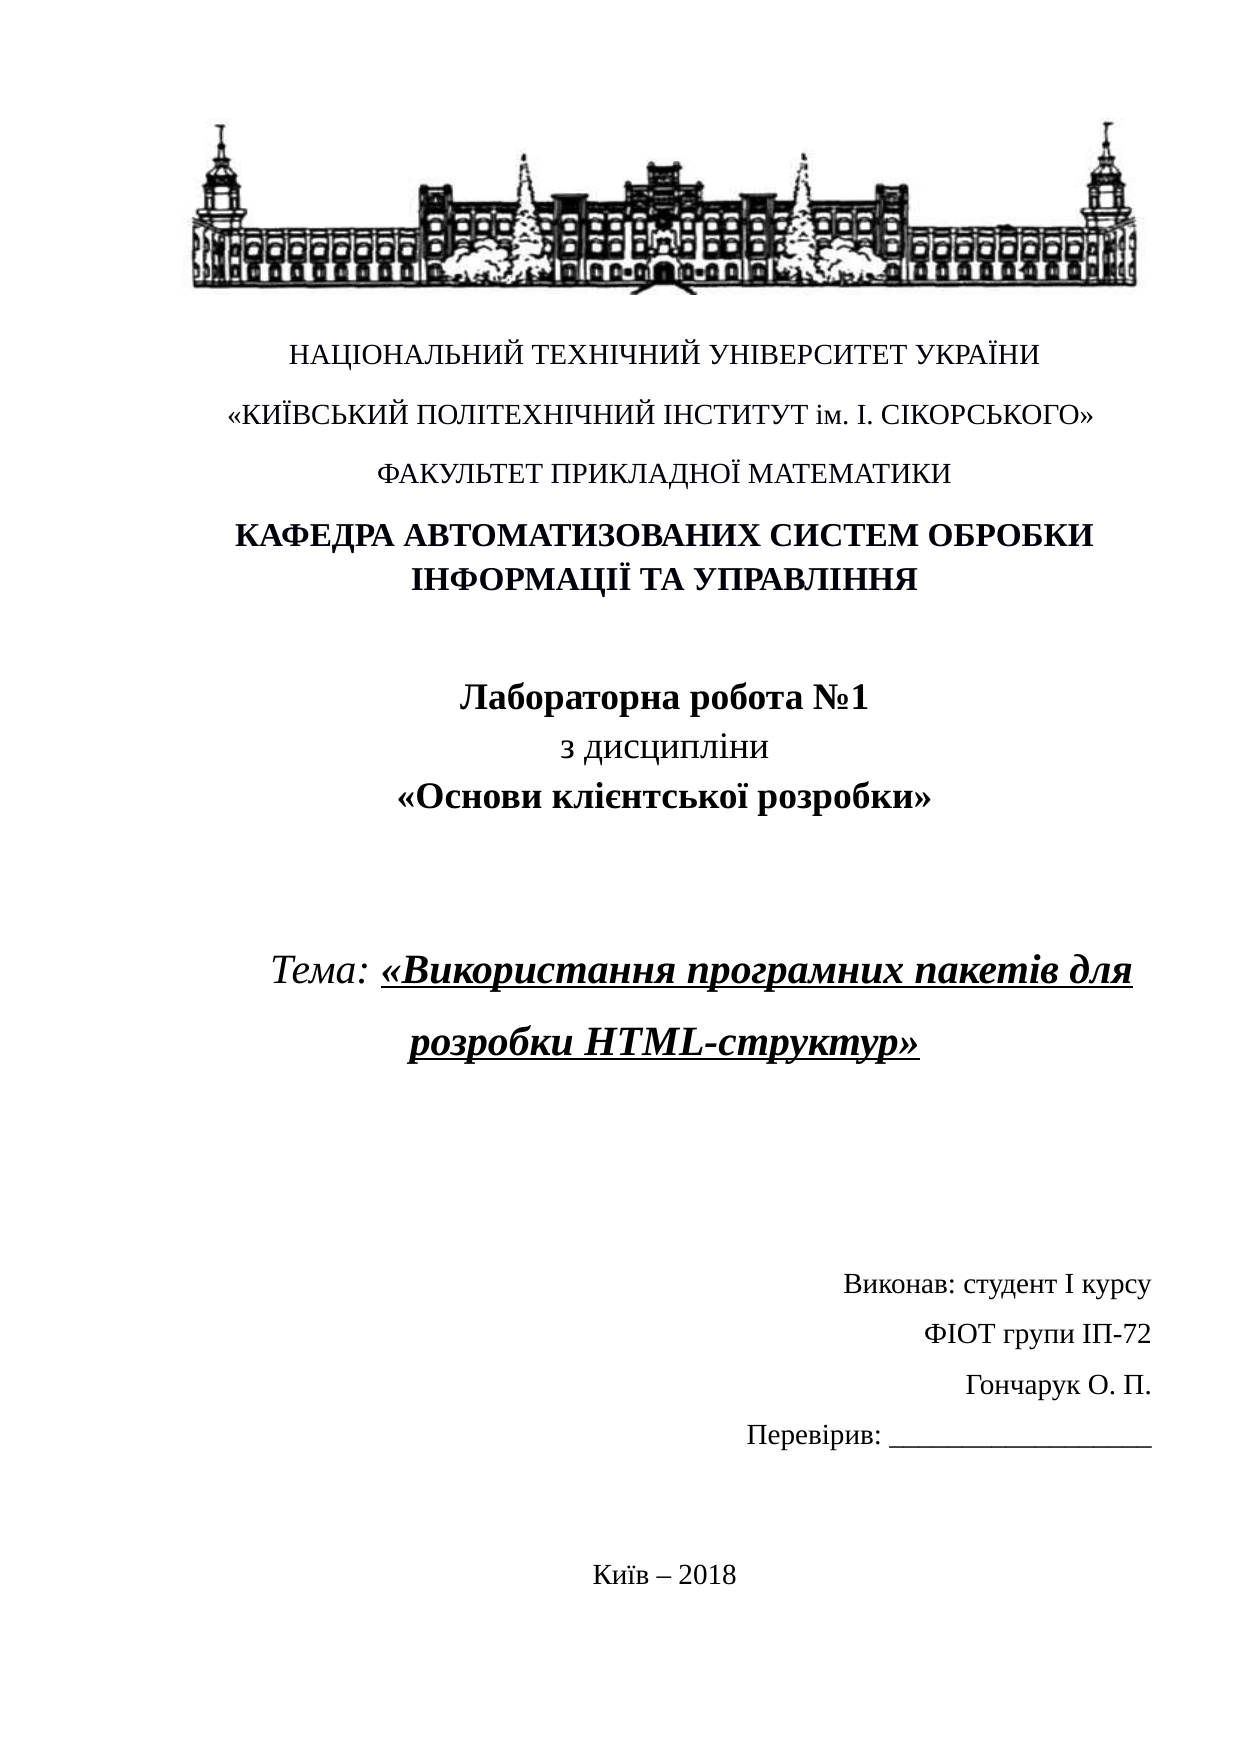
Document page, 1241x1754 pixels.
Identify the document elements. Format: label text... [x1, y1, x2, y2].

text Київ – 2018 [177, 1557, 1152, 1591]
subtitle Тема: «Використання програмних пакетів для розробки HTML-структур» [177, 945, 1152, 1064]
picture [182, 118, 1147, 295]
text ФАКУЛЬТЕТ ПРИКЛАДНОЇ МАТЕМАТИКИ [177, 456, 1152, 490]
text ФІОТ групи ІП-72 [177, 1316, 1152, 1350]
text Гончарук О. П. [177, 1367, 1152, 1400]
subtitle КАФЕДРА АВТОМАТИЗОВАНИХ СИСТЕМ ОБРОБКИ ІНФОРМАЦІЇ ТА УПРАВЛІННЯ [177, 516, 1152, 598]
text Виконав: студент І курсу [177, 1266, 1152, 1300]
text Лабораторна робота №1 [177, 674, 1152, 717]
text «КИЇВСЬКИЙ ПОЛІТЕХНІЧНИЙ ІНСТИТУТ ім. І. СІКОРСЬКОГО» [177, 397, 1152, 430]
text НАЦІОНАЛЬНИЙ ТЕХНІЧНИЙ УНІВЕРСИТЕТ УКРАЇНИ [177, 337, 1152, 371]
text Перевірив: __________________ [177, 1417, 1152, 1451]
text «Основи клієнтської розробки» [177, 773, 1152, 816]
text з дисципліни [177, 724, 1152, 767]
